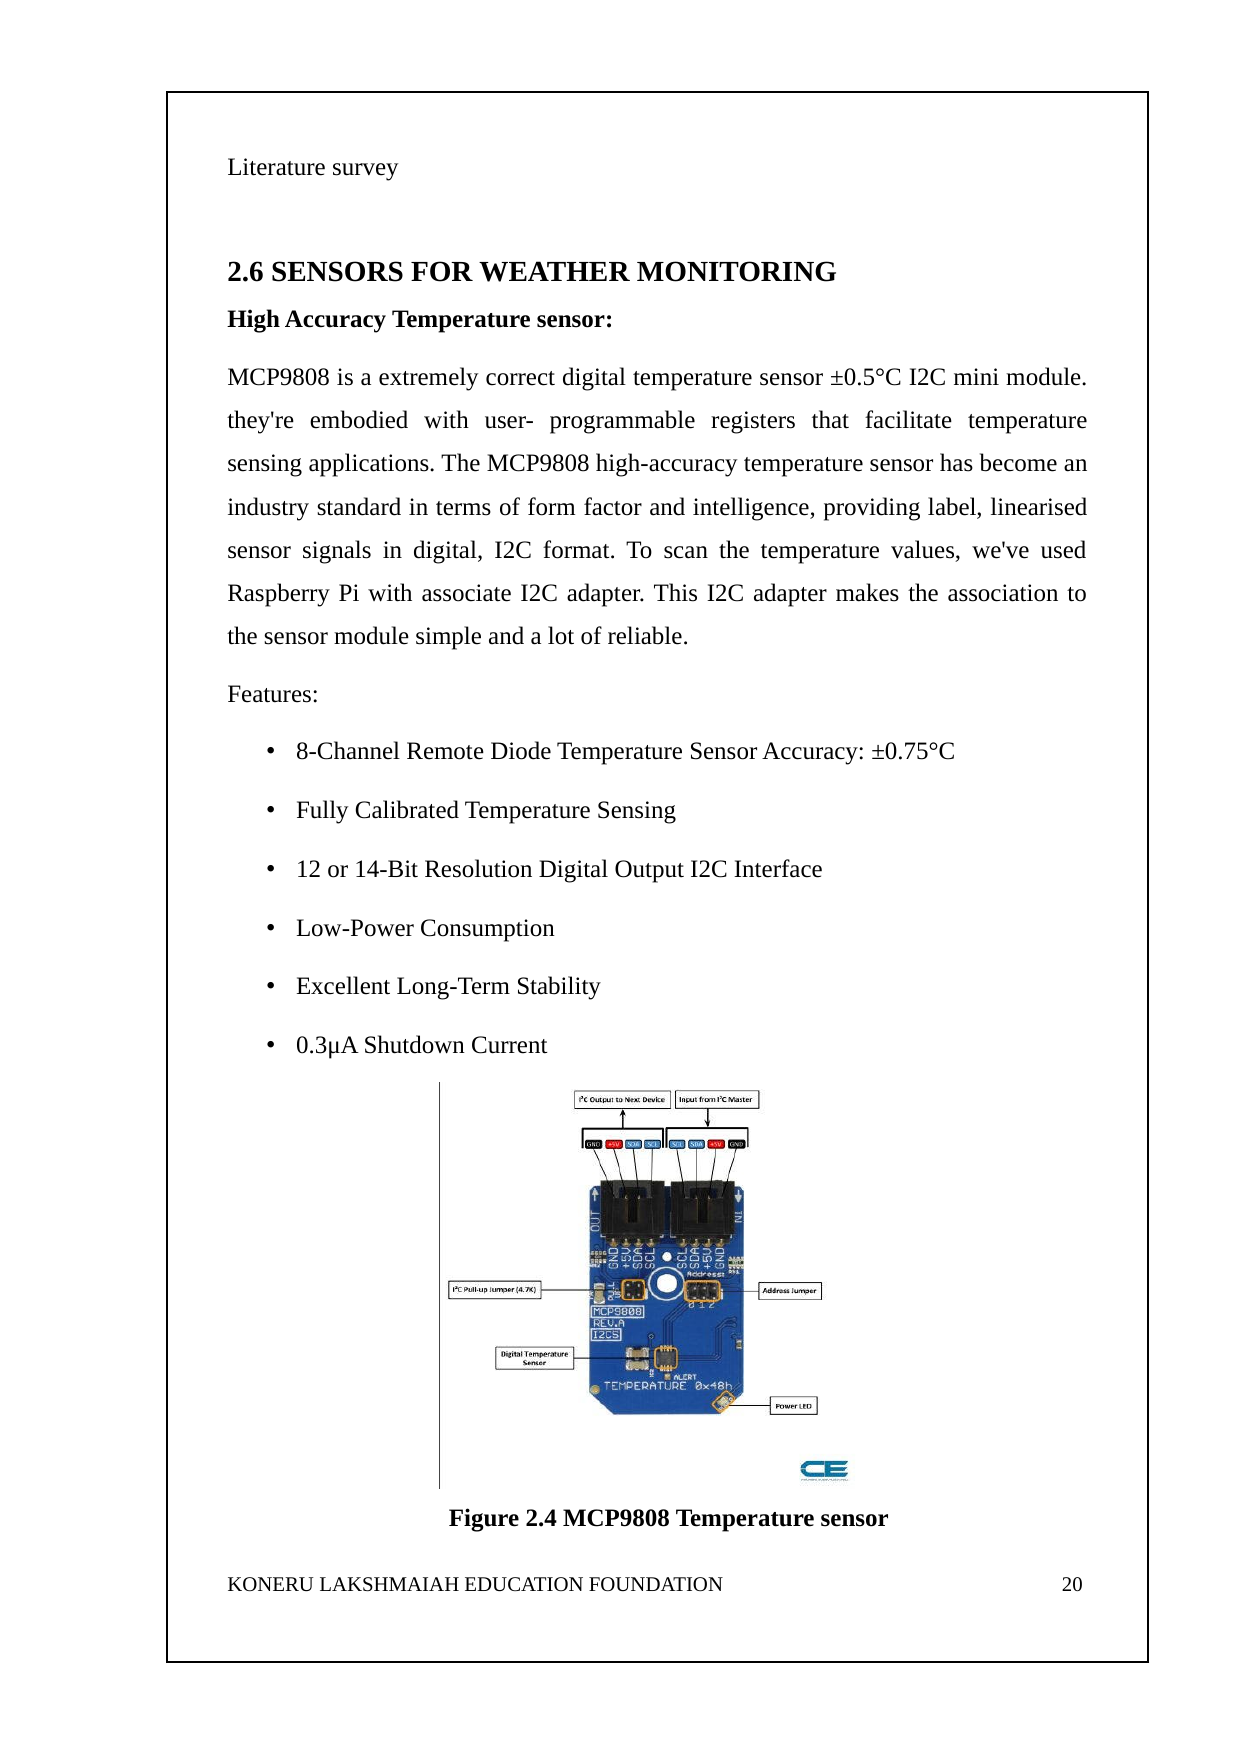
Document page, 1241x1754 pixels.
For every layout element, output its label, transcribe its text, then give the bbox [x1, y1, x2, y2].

text 2.6 SENSORS FOR WEATHER MONITORING [227, 254, 1088, 288]
list Low-Power Consumption [266, 913, 1088, 941]
list 12 or 14-Bit Resolution Digital Output I2C Interface [266, 854, 1088, 883]
list Excellent Long-Term Stability [266, 971, 1088, 1000]
text High Accuracy Temperature sensor: [227, 304, 1088, 333]
list 0.3μA Shutdown Current [266, 1030, 1088, 1059]
text Features: [227, 679, 1088, 707]
list Fully Calibrated Temperature Sensing [266, 795, 1088, 824]
list 8-Channel Remote Diode Temperature Sensor Accuracy: ±0.75°C [266, 736, 1088, 765]
text MCP9808 is a extremely correct digital temperature sensor ±0.5°C I2C mini module. they're embodied with user- programmable registers that facilitate temperature sensing applications. The MCP9808 high-accuracy temperature sensor has become an industry standard in terms of form factor and intelligence, providing label, linearised sensor signals in digital, I2C format. To scan the temperature values, we've used Raspberry Pi with associate I2C adapter. This I2C adapter makes the association to the sensor module simple and a lot of reliable. [227, 362, 1088, 650]
text Figure 2.4 MCP9808 Temperature sensor [227, 1073, 1088, 1532]
picture [439, 1082, 857, 1489]
